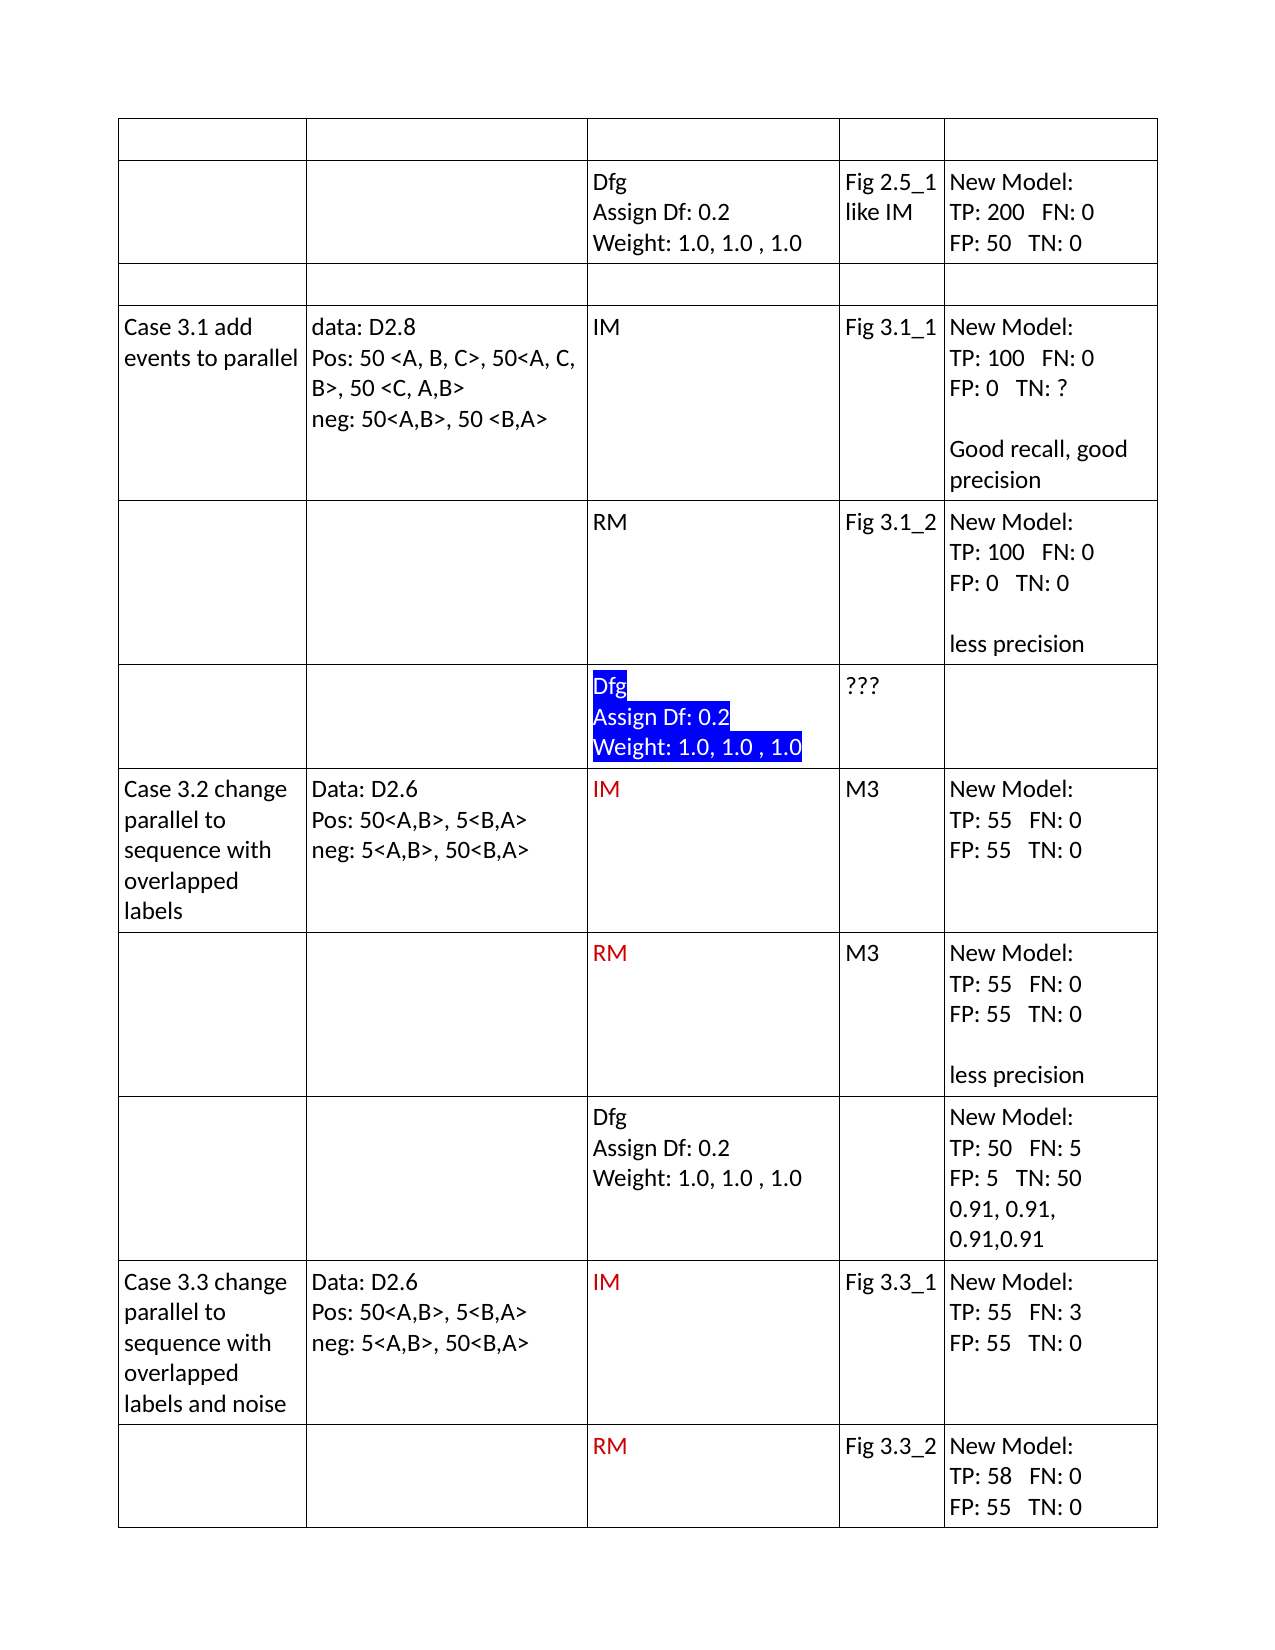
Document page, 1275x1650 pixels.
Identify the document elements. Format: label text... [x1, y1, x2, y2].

table_cell Data: D2.6 Pos: 50<A,B>, 5<B,A> neg: 5<A,B>, 50<B,A> [307, 769, 587, 932]
table_cell Fig 3.3_2 [840, 1425, 944, 1527]
table_cell [307, 933, 587, 1096]
table_cell [119, 1425, 306, 1527]
table_cell [119, 933, 306, 1096]
table_cell [119, 665, 306, 767]
table_cell IM [588, 769, 839, 932]
table_cell New Model: TP: 200 FN: 0 FP: 50 TN: 0 [945, 161, 1157, 263]
table_cell [307, 1425, 587, 1527]
table_cell New Model: TP: 100 FN: 0 FP: 0 TN: 0 less precision [945, 501, 1157, 664]
table_cell Case 3.3 change parallel to sequence with overlapped labels and noise [119, 1261, 306, 1424]
table_cell [840, 1097, 944, 1260]
table_cell RM [588, 1425, 839, 1527]
table_cell Fig 3.3_1 [840, 1261, 944, 1424]
table_cell [307, 264, 587, 305]
table_cell RM [588, 933, 839, 1096]
table_cell IM [588, 1261, 839, 1424]
table_cell [840, 264, 944, 305]
table_cell M3 [840, 933, 944, 1096]
table_cell New Model: TP: 50 FN: 5 FP: 5 TN: 50 0.91, 0.91, 0.91,0.91 [945, 1097, 1157, 1260]
table_cell Case 3.1 add events to parallel [119, 306, 306, 500]
table_cell Fig 3.1_2 [840, 501, 944, 664]
table_cell [307, 161, 587, 263]
table_cell New Model: TP: 55 FN: 3 FP: 55 TN: 0 [945, 1261, 1157, 1424]
table_cell New Model: TP: 100 FN: 0 FP: 0 TN: ? Good recall, good precision [945, 306, 1157, 500]
table_cell [945, 119, 1157, 160]
table_cell ??? [840, 665, 944, 767]
table_cell [588, 264, 839, 305]
table_cell IM [588, 306, 839, 500]
table_cell M3 [840, 769, 944, 932]
table_cell New Model: TP: 55 FN: 0 FP: 55 TN: 0 [945, 769, 1157, 932]
table_cell New Model: TP: 55 FN: 0 FP: 55 TN: 0 less precision [945, 933, 1157, 1096]
table_cell Dfg Assign Df: 0.2 Weight: 1.0, 1.0 , 1.0 [588, 1097, 839, 1260]
table_cell [119, 161, 306, 263]
table_cell [588, 119, 839, 160]
table_cell New Model: TP: 58 FN: 0 FP: 55 TN: 0 [945, 1425, 1157, 1527]
table_cell [840, 119, 944, 160]
table_cell RM [588, 501, 839, 664]
table_cell [119, 119, 306, 160]
table_cell [119, 501, 306, 664]
table_cell [307, 501, 587, 664]
table_cell Dfg Assign Df: 0.2 Weight: 1.0, 1.0 , 1.0 [588, 161, 839, 263]
table_cell [307, 665, 587, 767]
table_cell data: D2.8 Pos: 50 <A, B, C>, 50<A, C, B>, 50 <C, A,B> neg: 50<A,B>, 50 <B,A> [307, 306, 587, 500]
table_cell Fig 2.5_1 like IM [840, 161, 944, 263]
table_cell Case 3.2 change parallel to sequence with overlapped labels [119, 769, 306, 932]
table_cell Fig 3.1_1 [840, 306, 944, 500]
table_cell Data: D2.6 Pos: 50<A,B>, 5<B,A> neg: 5<A,B>, 50<B,A> [307, 1261, 587, 1424]
table_cell [119, 1097, 306, 1260]
table_cell [945, 665, 1157, 767]
table_cell [307, 1097, 587, 1260]
table_cell [119, 264, 306, 305]
table_cell [307, 119, 587, 160]
table_cell Dfg Assign Df: 0.2 Weight: 1.0, 1.0 , 1.0 [588, 665, 839, 767]
table_cell [945, 264, 1157, 305]
